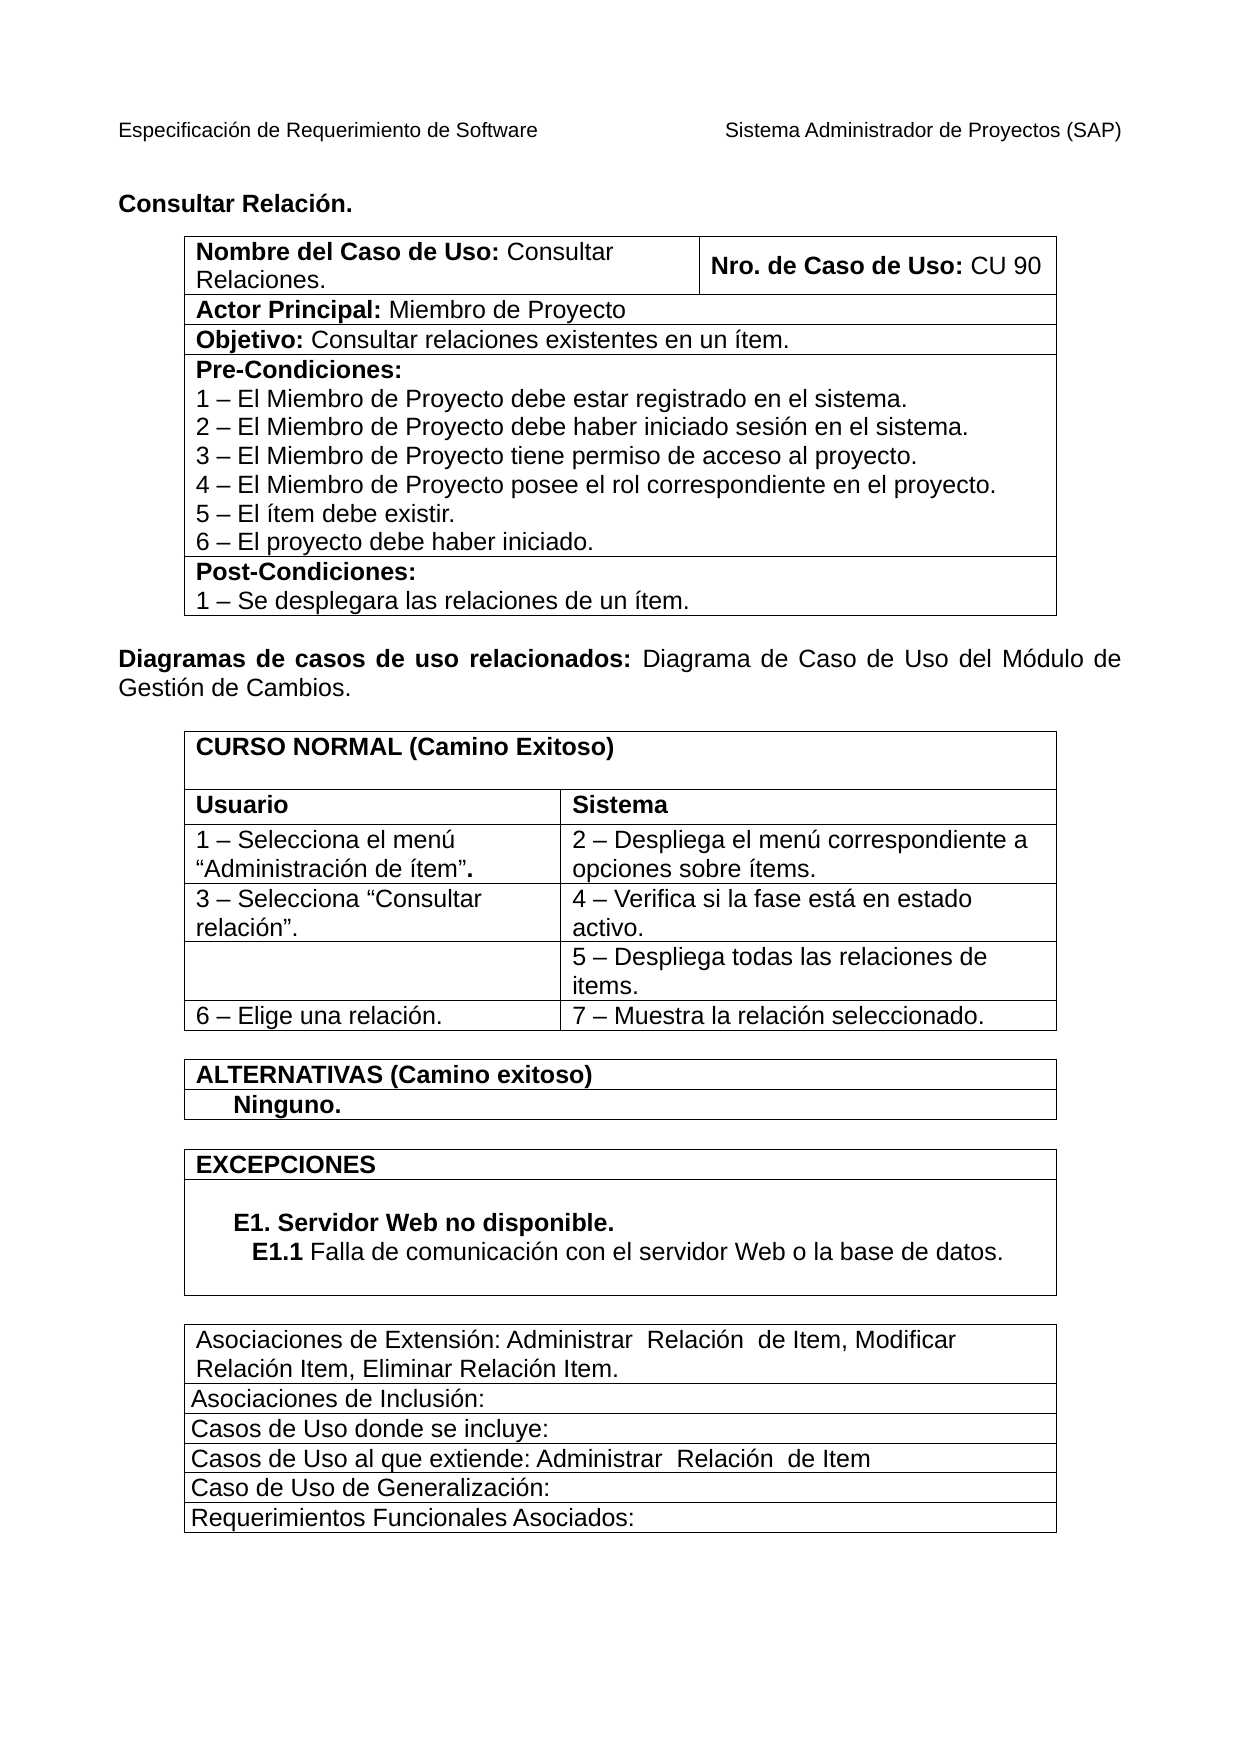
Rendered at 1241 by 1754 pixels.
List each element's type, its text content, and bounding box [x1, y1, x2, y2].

table_cell Asociaciones de Inclusión: [185, 1384, 1056, 1413]
table_cell 7 – Muestra la relación seleccionado. [561, 1001, 1056, 1029]
table_header EXCEPCIONES [185, 1150, 1056, 1178]
table_cell 1 – Selecciona el menú “Administración de ítem”. [185, 825, 560, 883]
table_cell Requerimientos Funcionales Asociados: [185, 1503, 1056, 1532]
table_cell Ninguno. [185, 1090, 1056, 1119]
table_cell Sistema [561, 790, 1056, 824]
table_header Asociaciones de Extensión: Administrar Relación de Item, Modificar Relación Item, Eliminar Relación Item. [185, 1325, 1056, 1383]
table_cell 2 – Despliega el menú correspondiente a opciones sobre ítems. [561, 825, 1056, 883]
table_cell Objetivo: Consultar relaciones existentes en un ítem. [185, 325, 1056, 354]
table_cell Usuario [185, 790, 560, 824]
text Consultar Relación. [118, 189, 1122, 218]
table_cell Actor Principal: Miembro de Proyecto [185, 295, 1056, 324]
table_cell Casos de Uso al que extiende: Administrar Relación de Item [185, 1444, 1056, 1472]
table_cell E1. Servidor Web no disponible. E1.1 Falla de comunicación con el servidor Web o la base de datos. [185, 1180, 1056, 1294]
table_header CURSO NORMAL (Camino Exitoso) [185, 732, 1056, 789]
table_cell Pre-Condiciones: 1 – El Miembro de Proyecto debe estar registrado en el sistema. 2 – El Miembro de Proyecto debe haber iniciado sesión en el sistema. 3 – El Miembro de Proyecto tiene permiso de acceso al proyecto. 4 – El Miembro de Proyecto posee el rol correspondiente en el proyecto. 5 – El ítem debe existir. 6 – El proyecto debe haber iniciado. [185, 355, 1056, 556]
table_cell 4 – Verifica si la fase está en estado activo. [561, 884, 1056, 941]
table_cell 6 – Elige una relación. [185, 1001, 560, 1029]
table_header Nombre del Caso de Uso: Consultar Relaciones. [185, 237, 699, 294]
table_cell Casos de Uso donde se incluye: [185, 1414, 1056, 1442]
table_cell Post-Condiciones: 1 – Se desplegara las relaciones de un ítem. [185, 557, 1056, 615]
table_cell 3 – Selecciona “Consultar relación”. [185, 884, 560, 941]
table_header ALTERNATIVAS (Camino exitoso) [185, 1060, 1056, 1089]
text Diagramas de casos de uso relacionados: Diagrama de Caso de Uso del Módulo de Gestión de Cambios. [118, 644, 1122, 702]
table_cell Caso de Uso de Generalización: [185, 1473, 1056, 1502]
table_cell 5 – Despliega todas las relaciones de items. [561, 942, 1056, 1000]
table_header Nro. de Caso de Uso: CU 90 [700, 237, 1056, 294]
table_cell [185, 942, 560, 1000]
